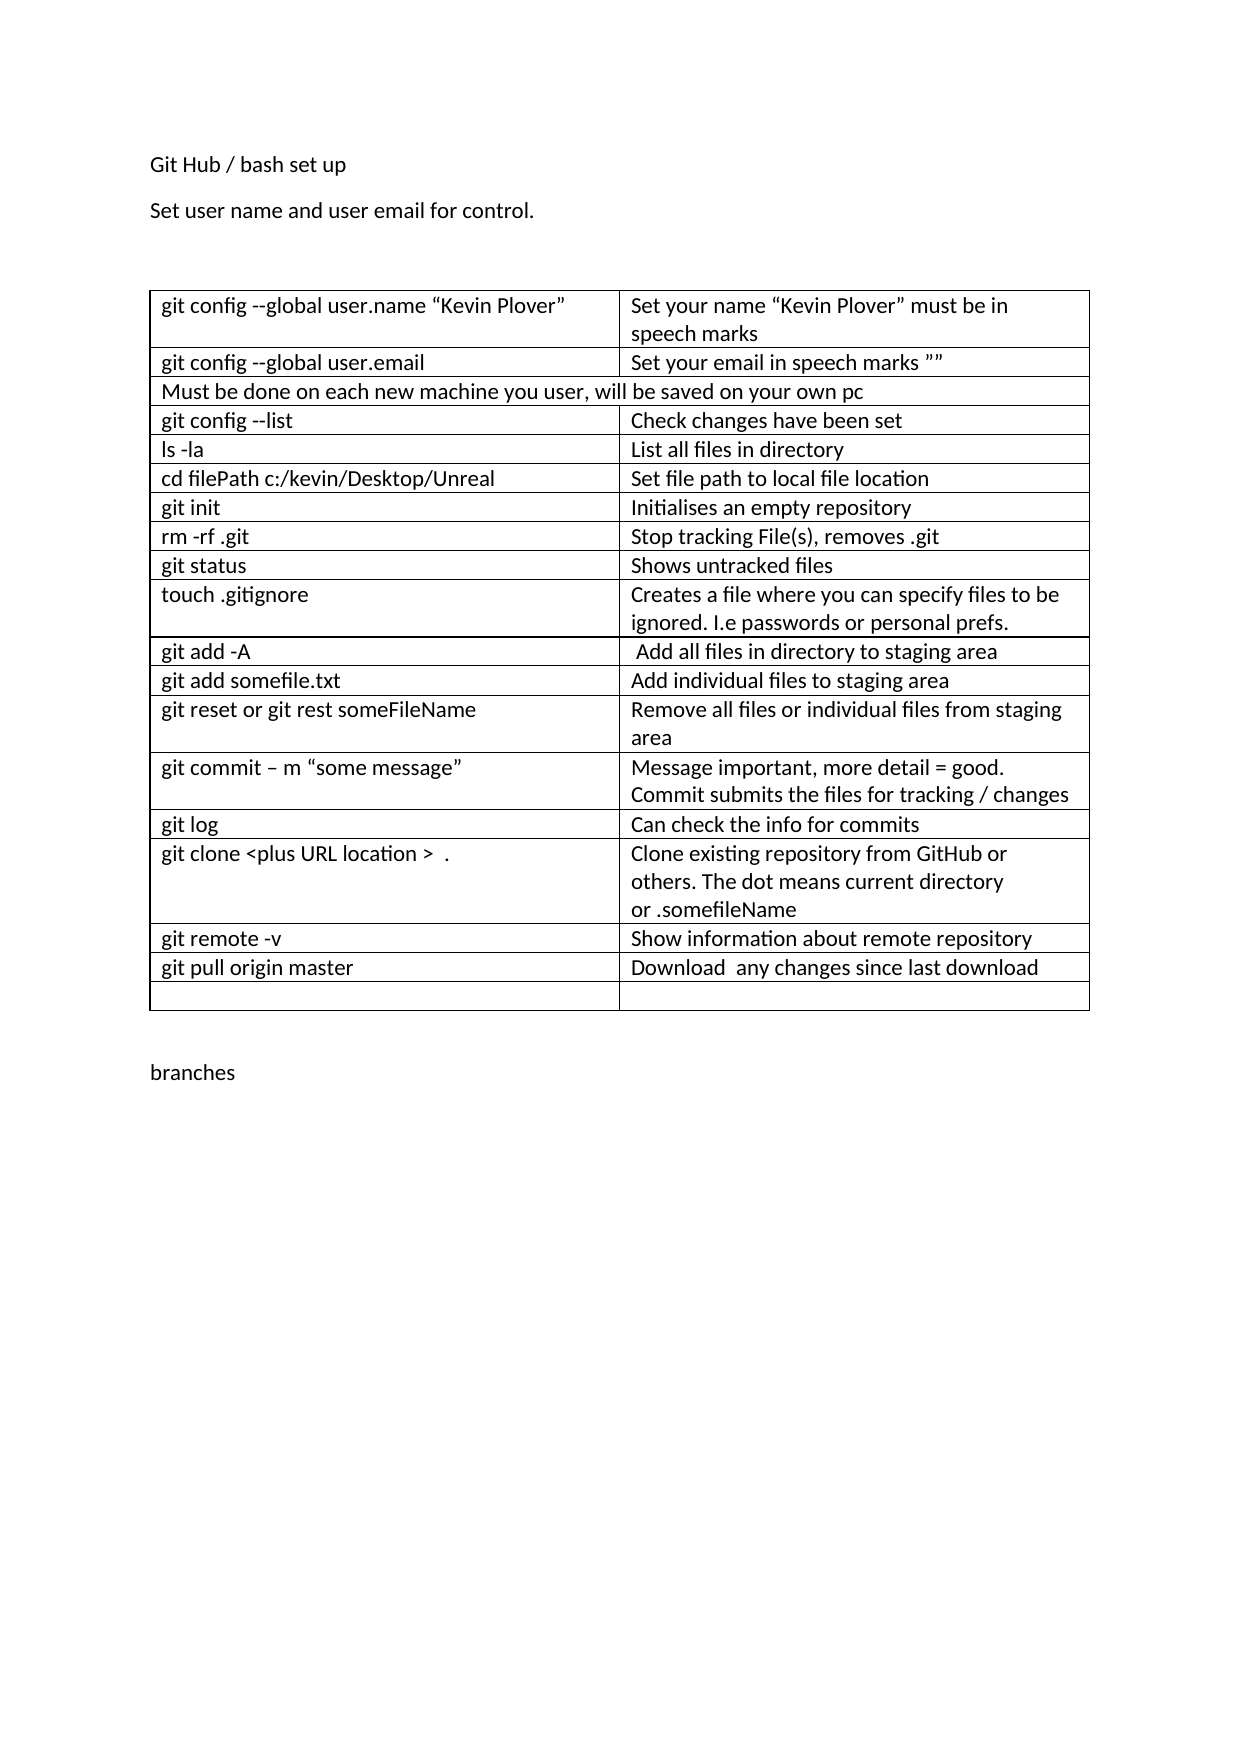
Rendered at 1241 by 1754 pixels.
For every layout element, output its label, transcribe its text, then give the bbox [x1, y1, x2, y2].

table_cell ls -la [151, 435, 619, 463]
table_cell git init [151, 493, 619, 521]
table_cell git pull origin master [151, 953, 619, 981]
table_cell git reset or git rest someFileName [151, 696, 619, 752]
table_cell git clone <plus URL location > . [151, 839, 619, 923]
table_cell Remove all files or individual files from staging area [620, 696, 1089, 752]
table_cell Set your email in speech marks ”” [620, 348, 1089, 376]
table_cell rm -rf .git [151, 522, 619, 550]
table_cell cd filePath c:/kevin/Desktop/Unreal [151, 464, 619, 492]
table_cell Can check the info for commits [620, 810, 1089, 838]
table_cell [620, 982, 1089, 1010]
table_cell git add -A [151, 638, 619, 665]
table_cell Must be done on each new machine you user, will be saved on your own pc [151, 377, 1089, 405]
table_cell Set file path to local file location [620, 464, 1089, 492]
table_cell Shows untracked files [620, 551, 1089, 579]
table_cell Add all files in directory to staging area [620, 638, 1089, 665]
table_cell Message important, more detail = good. Commit submits the files for tracking / changes [620, 753, 1089, 809]
table_cell Download any changes since last download [620, 953, 1089, 981]
table_cell git log [151, 810, 619, 838]
table_cell git commit – m “some message” [151, 753, 619, 809]
table_cell Stop tracking File(s), removes .git [620, 522, 1089, 550]
table_cell git config --list [151, 406, 619, 434]
text Git Hub / bash set up [150, 150, 1090, 178]
table_cell Clone existing repository from GitHub or others. The dot means current directory or .somefileName [620, 839, 1089, 923]
table_cell git remote -v [151, 924, 619, 952]
table_cell git config --global user.email [151, 348, 619, 376]
table_header Set your name “Kevin Plover” must be in speech marks [620, 291, 1089, 347]
table_cell git add somefile.txt [151, 666, 619, 694]
table_cell git status [151, 551, 619, 579]
table_cell List all files in directory [620, 435, 1089, 463]
table_cell [151, 982, 619, 1010]
text Set user name and user email for control. [150, 197, 1090, 224]
text branches [150, 1058, 1090, 1086]
table_header git config --global user.name “Kevin Plover” [151, 291, 619, 347]
table_cell Initialises an empty repository [620, 493, 1089, 521]
table_cell Add individual files to staging area [620, 666, 1089, 694]
table_cell Show information about remote repository [620, 924, 1089, 952]
table_cell Creates a file where you can specify files to be ignored. I.e passwords or personal prefs. [620, 580, 1089, 636]
table_cell touch .gitignore [151, 580, 619, 636]
table_cell Check changes have been set [620, 406, 1089, 434]
